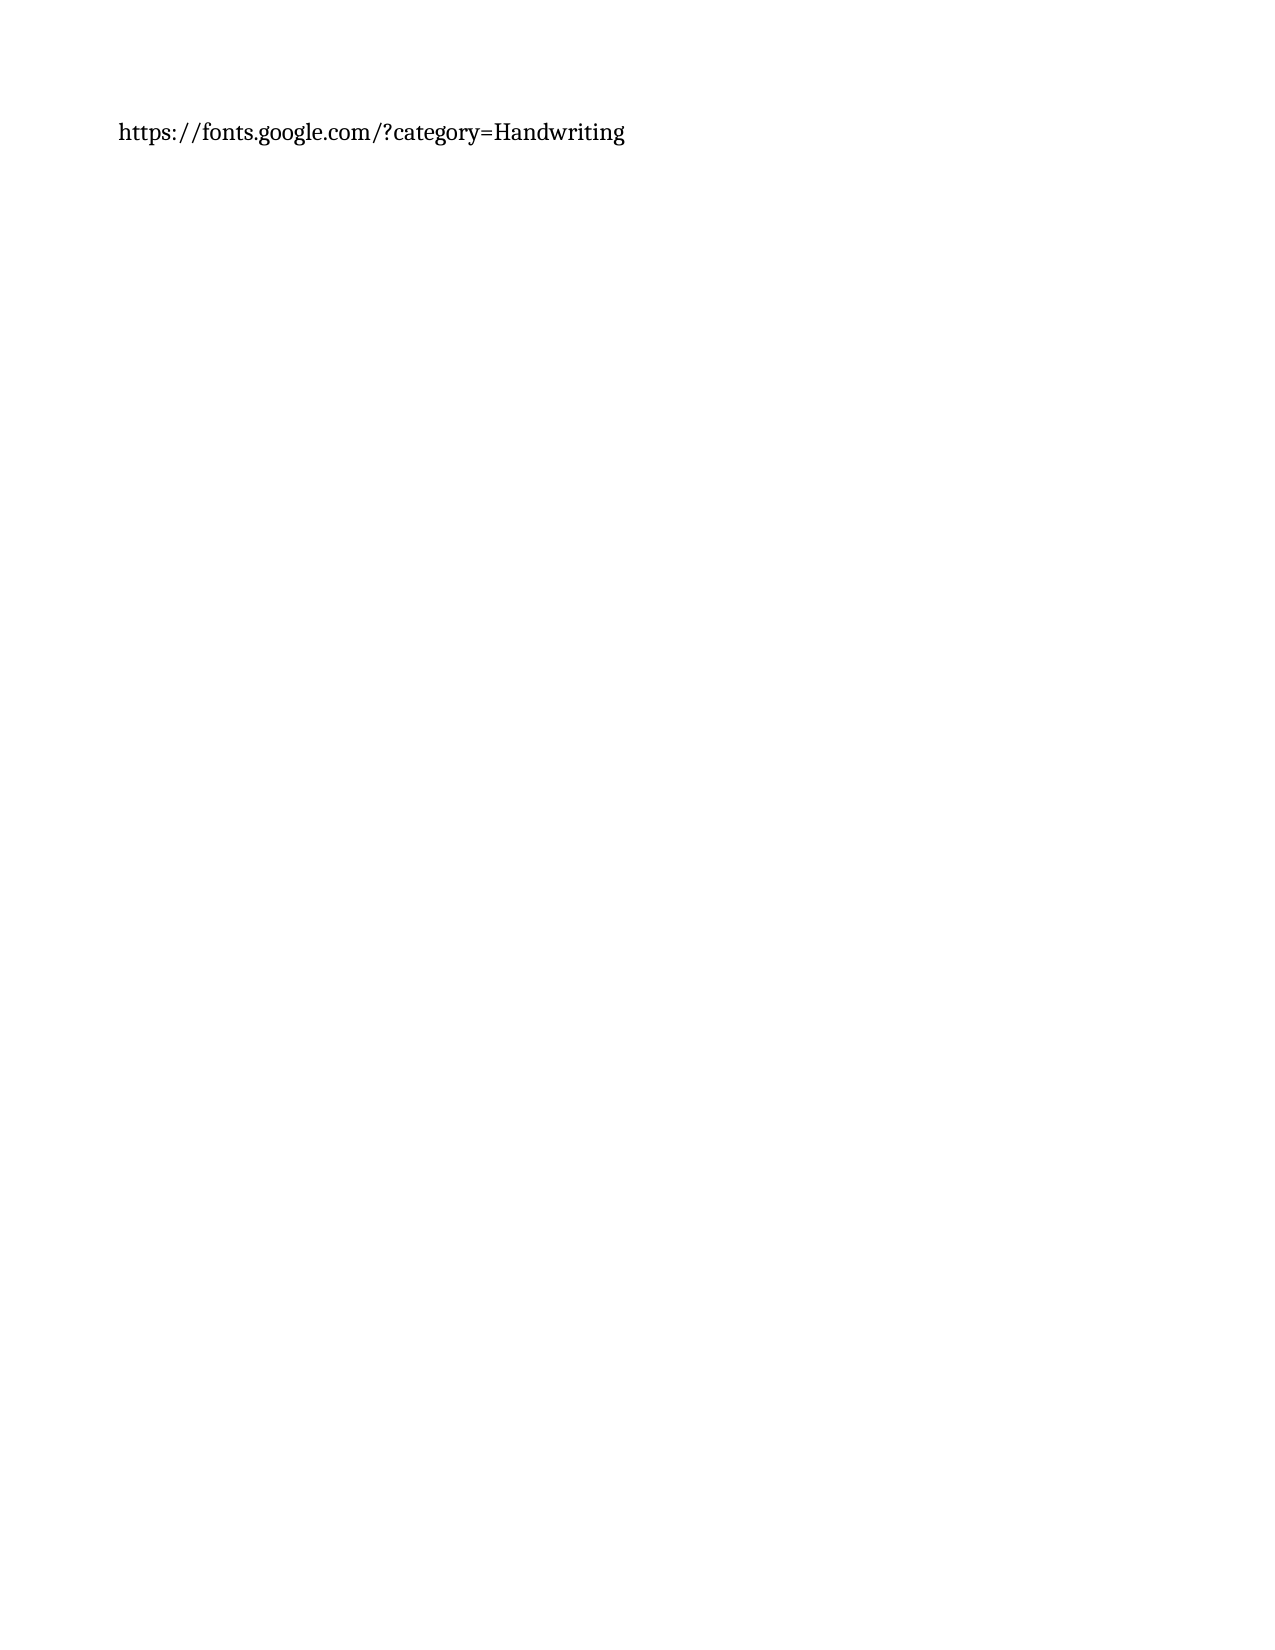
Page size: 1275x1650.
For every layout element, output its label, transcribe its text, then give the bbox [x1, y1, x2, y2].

text https://fonts.google.com/?category=Handwriting [118, 118, 1157, 147]
